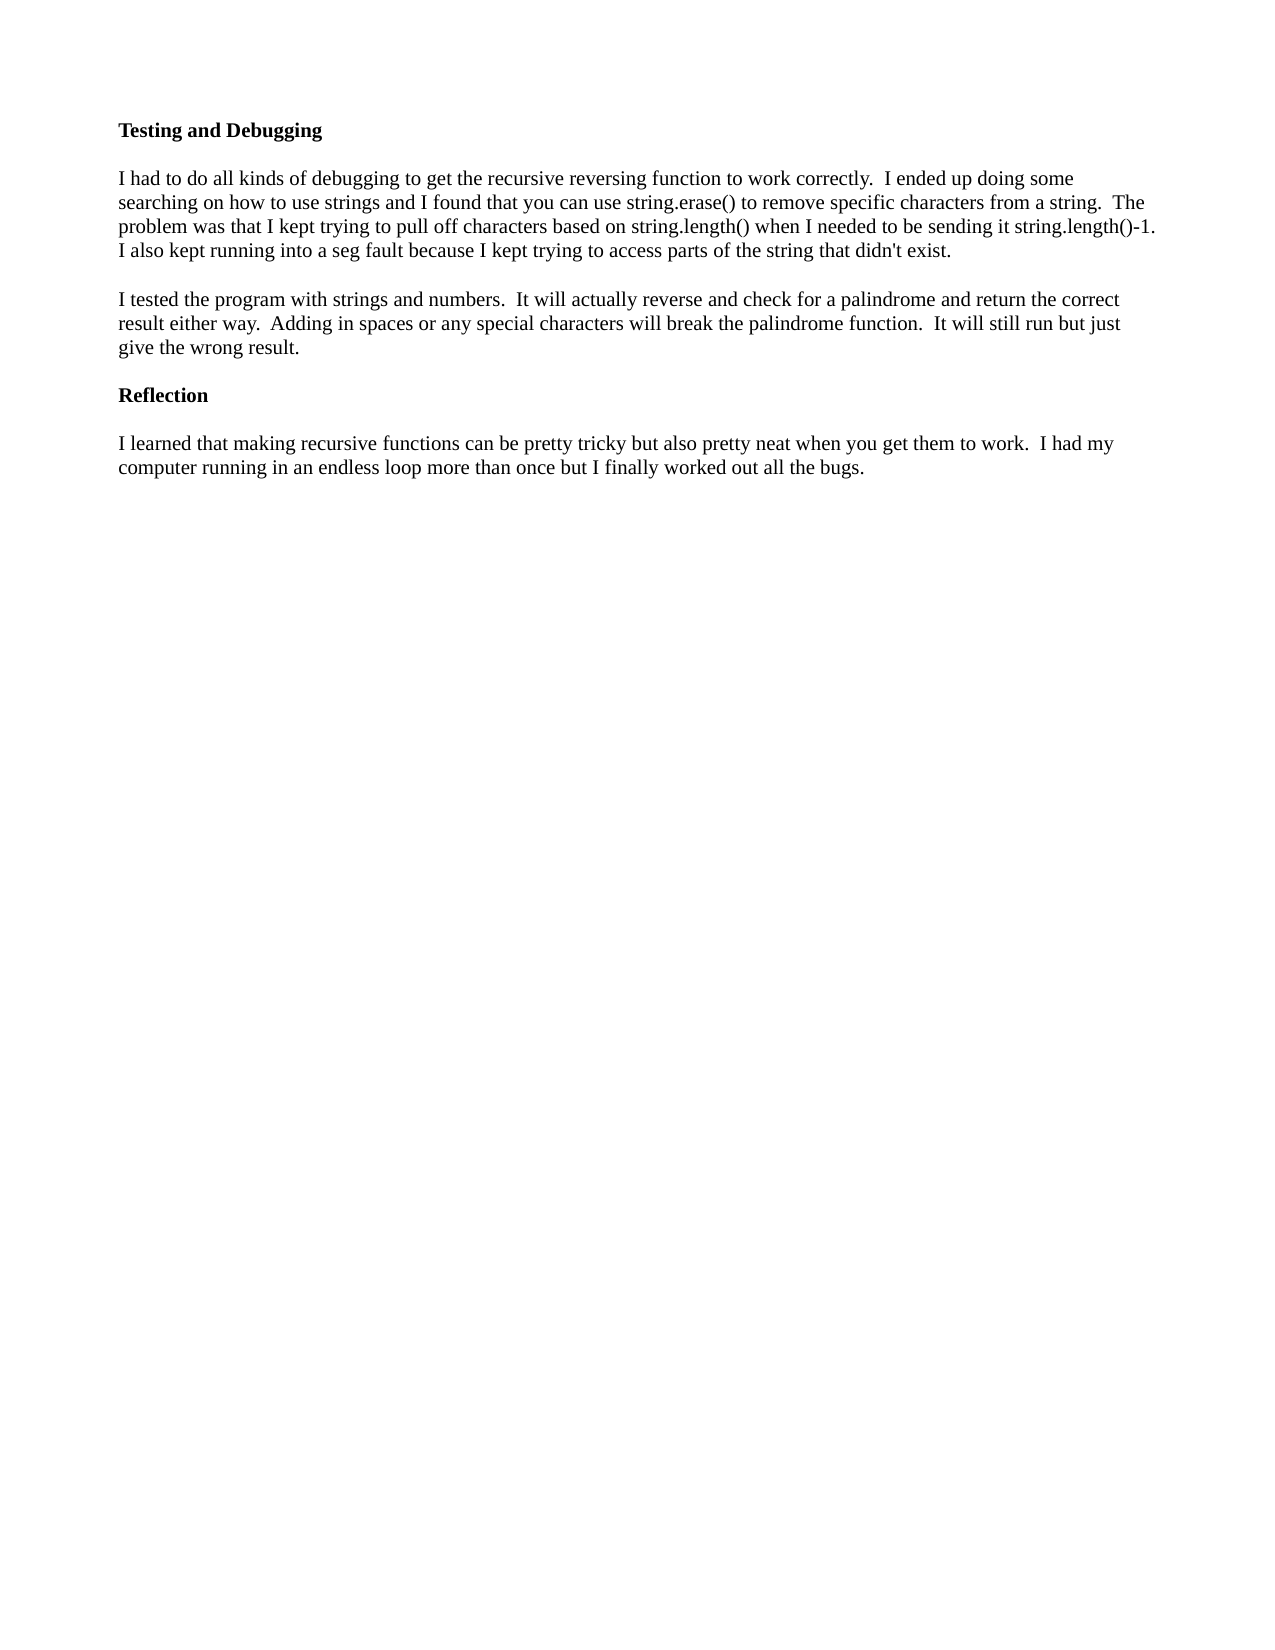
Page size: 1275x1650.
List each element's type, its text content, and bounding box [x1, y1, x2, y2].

text Reflection [118, 383, 1157, 407]
text I learned that making recursive functions can be pretty tricky but also pretty neat when you get them to work. I had my computer running in an endless loop more than once but I finally worked out all the bugs. [118, 431, 1157, 479]
text Testing and Debugging [118, 118, 1157, 142]
text I had to do all kinds of debugging to get the recursive reversing function to work correctly. I ended up doing some searching on how to use strings and I found that you can use string.erase() to remove specific characters from a string. The problem was that I kept trying to pull off characters based on string.length() when I needed to be sending it string.length()-1. I also kept running into a seg fault because I kept trying to access parts of the string that didn't exist. [118, 166, 1157, 262]
text I tested the program with strings and numbers. It will actually reverse and check for a palindrome and return the correct result either way. Adding in spaces or any special characters will break the palindrome function. It will still run but just give the wrong result. [118, 287, 1157, 359]
